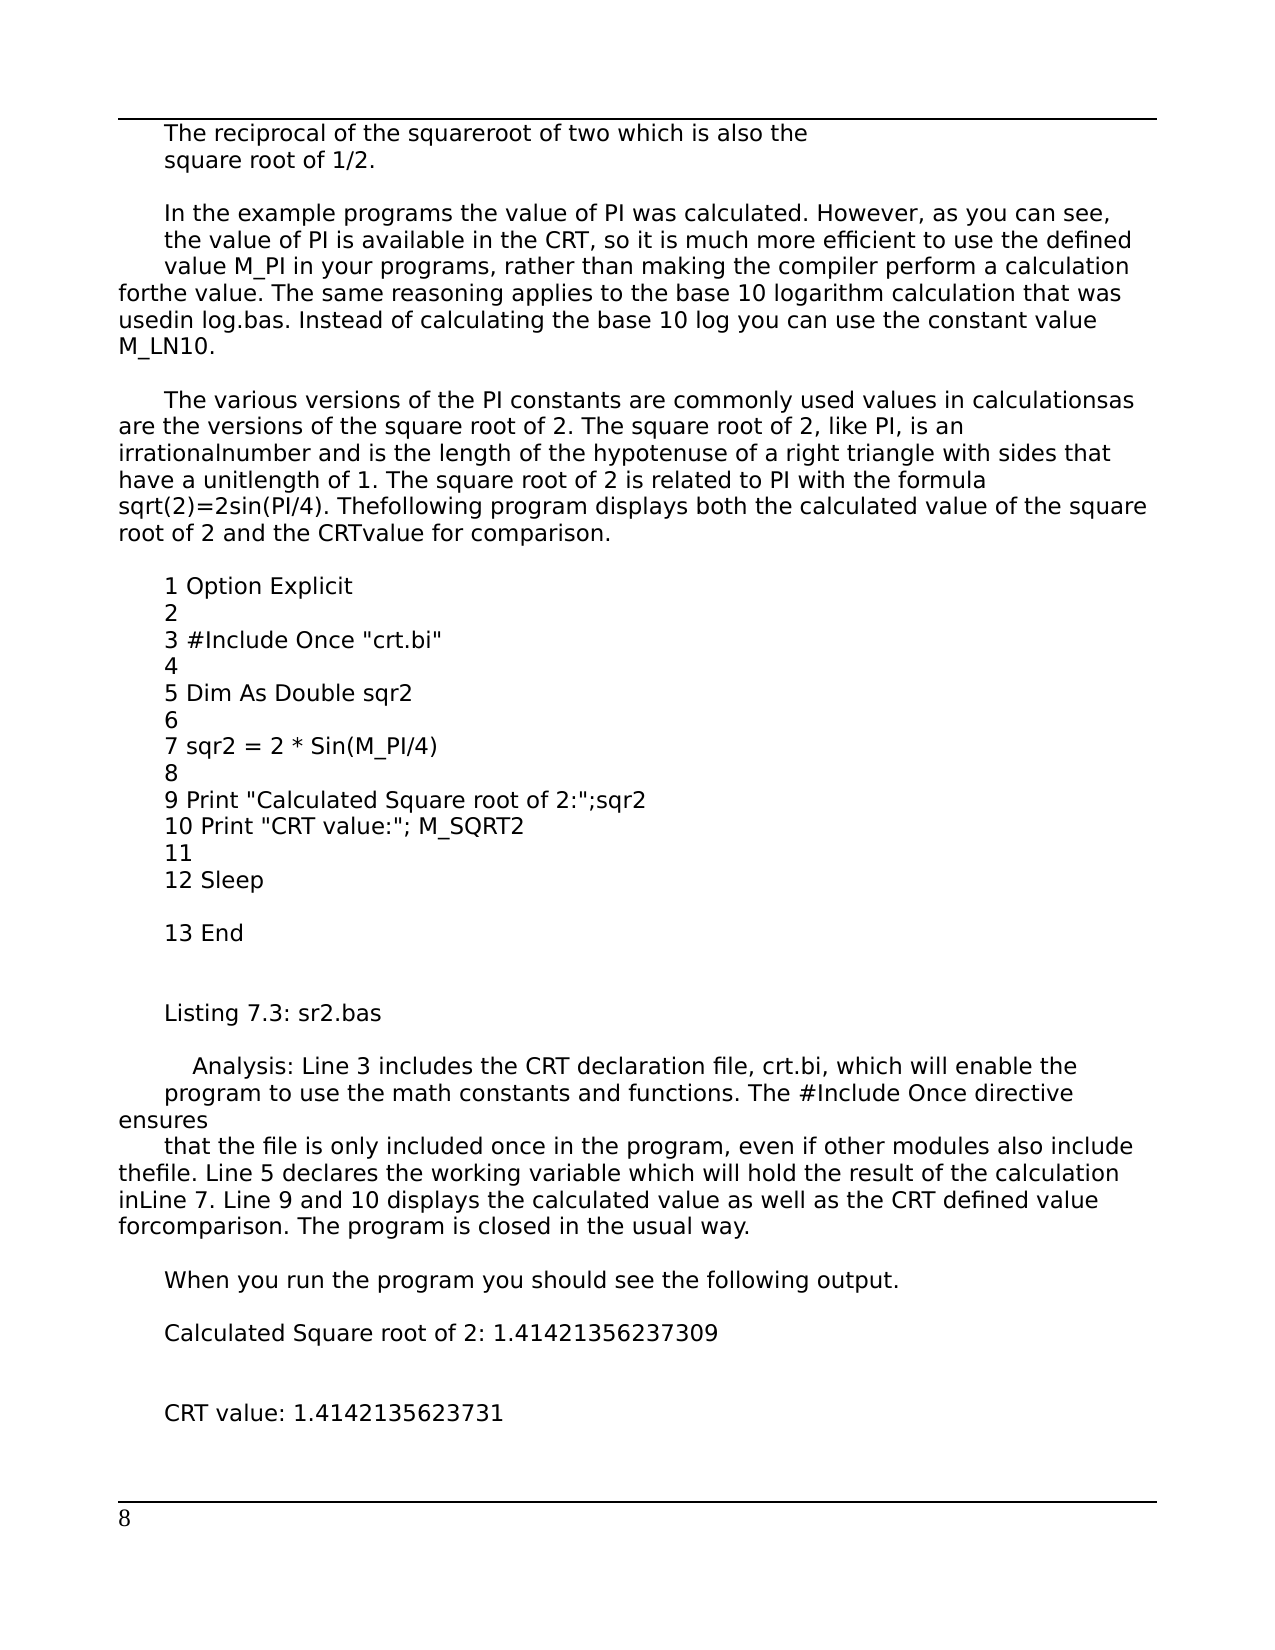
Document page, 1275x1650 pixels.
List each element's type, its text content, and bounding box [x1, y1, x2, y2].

text Calculated Square root of 2: 1.41421356237309 [118, 1320, 1157, 1347]
text The reciprocal of the squareroot of two which is also the [118, 120, 1157, 147]
text 8 [118, 760, 1157, 787]
text 12 Sleep [118, 867, 1157, 893]
text Analysis: Line 3 includes the CRT declaration file, crt.bi, which will enable the [118, 1053, 1157, 1080]
text Listing 7.3: sr2.bas [118, 1000, 1157, 1027]
text In the example programs the value of PI was calculated. However, as you can see, [118, 200, 1157, 227]
text program to use the math constants and functions. The #Include Once directive ensures [118, 1080, 1157, 1133]
text 13 End [118, 920, 1157, 947]
text the value of PI is available in the CRT, so it is much more efficient to use the defined [118, 227, 1157, 253]
text 4 [118, 653, 1157, 680]
text The various versions of the PI constants are commonly used values in calculationsas are the versions of the square root of 2. The square root of 2, like PI, is an irrationalnumber and is the length of the hypotenuse of a right triangle with sides that have a unitlength of 1. The square root of 2 is related to PI with the formula sqrt(2)=2sin(PI/4). Thefollowing program displays both the calculated value of the square root of 2 and the CRTvalue for comparison. [118, 387, 1157, 547]
text 7 sqr2 = 2 * Sin(M_PI/4) [118, 733, 1157, 760]
text that the file is only included once in the program, even if other modules also include thefile. Line 5 declares the working variable which will hold the result of the calculation inLine 7. Line 9 and 10 displays the calculated value as well as the CRT defined value forcomparison. The program is closed in the usual way. [118, 1133, 1157, 1240]
text CRT value: 1.4142135623731 [118, 1400, 1157, 1427]
text value M_PI in your programs, rather than making the compiler perform a calculation forthe value. The same reasoning applies to the base 10 logarithm calculation that was usedin log.bas. Instead of calculating the base 10 log you can use the constant value M_LN10. [118, 253, 1157, 360]
text 1 Option Explicit [118, 573, 1157, 600]
text 10 Print "CRT value:"; M_SQRT2 [118, 813, 1157, 840]
text square root of 1/2. [118, 147, 1157, 173]
text 3 #Include Once "crt.bi" [118, 627, 1157, 653]
text 5 Dim As Double sqr2 [118, 680, 1157, 707]
text 9 Print "Calculated Square root of 2:";sqr2 [118, 787, 1157, 813]
text When you run the program you should see the following output. [118, 1267, 1157, 1293]
text 2 [118, 600, 1157, 627]
text 11 [118, 840, 1157, 867]
text 6 [118, 707, 1157, 733]
